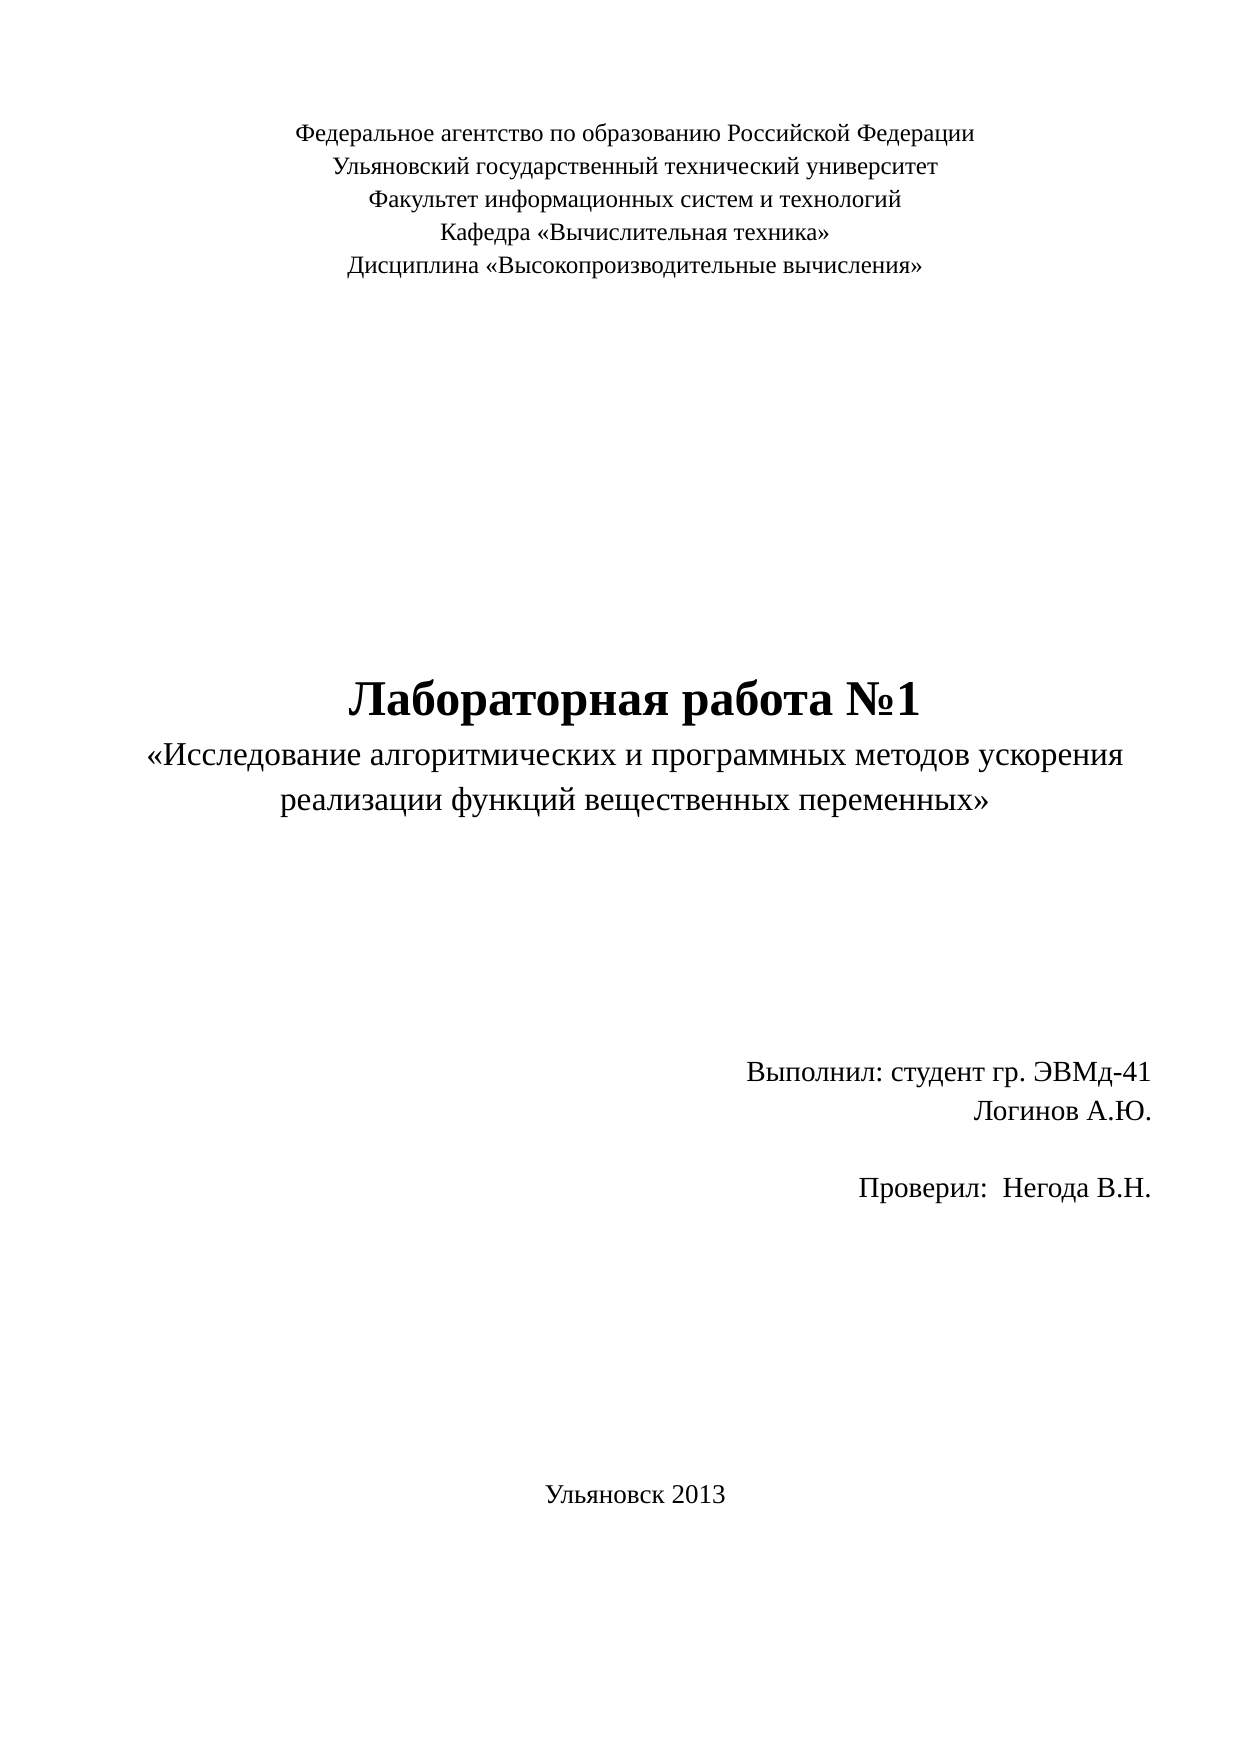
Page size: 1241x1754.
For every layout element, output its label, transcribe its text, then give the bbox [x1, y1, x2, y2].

text Проверил: Негода В.Н. [118, 1170, 1152, 1203]
text Лабораторная работа №1 [118, 669, 1152, 726]
text «Исследование алгоритмических и программных методов ускорения реализации функций вещественных переменных» [118, 735, 1152, 817]
text Выполнил: студент гр. ЭВМд-41 [118, 1054, 1152, 1088]
text Факультет информационных систем и технологий [118, 184, 1152, 213]
text Кафедра «Вычислительная техника» [118, 217, 1152, 246]
text Логинов А.Ю. [118, 1093, 1152, 1126]
text Федеральное агентство по образованию Российской Федерации [118, 118, 1152, 147]
text Дисциплина «Высокопроизводительные вычисления» [118, 250, 1152, 279]
text Ульяновский государственный технический университет [118, 151, 1152, 180]
text Ульяновск 2013 [118, 1478, 1152, 1509]
